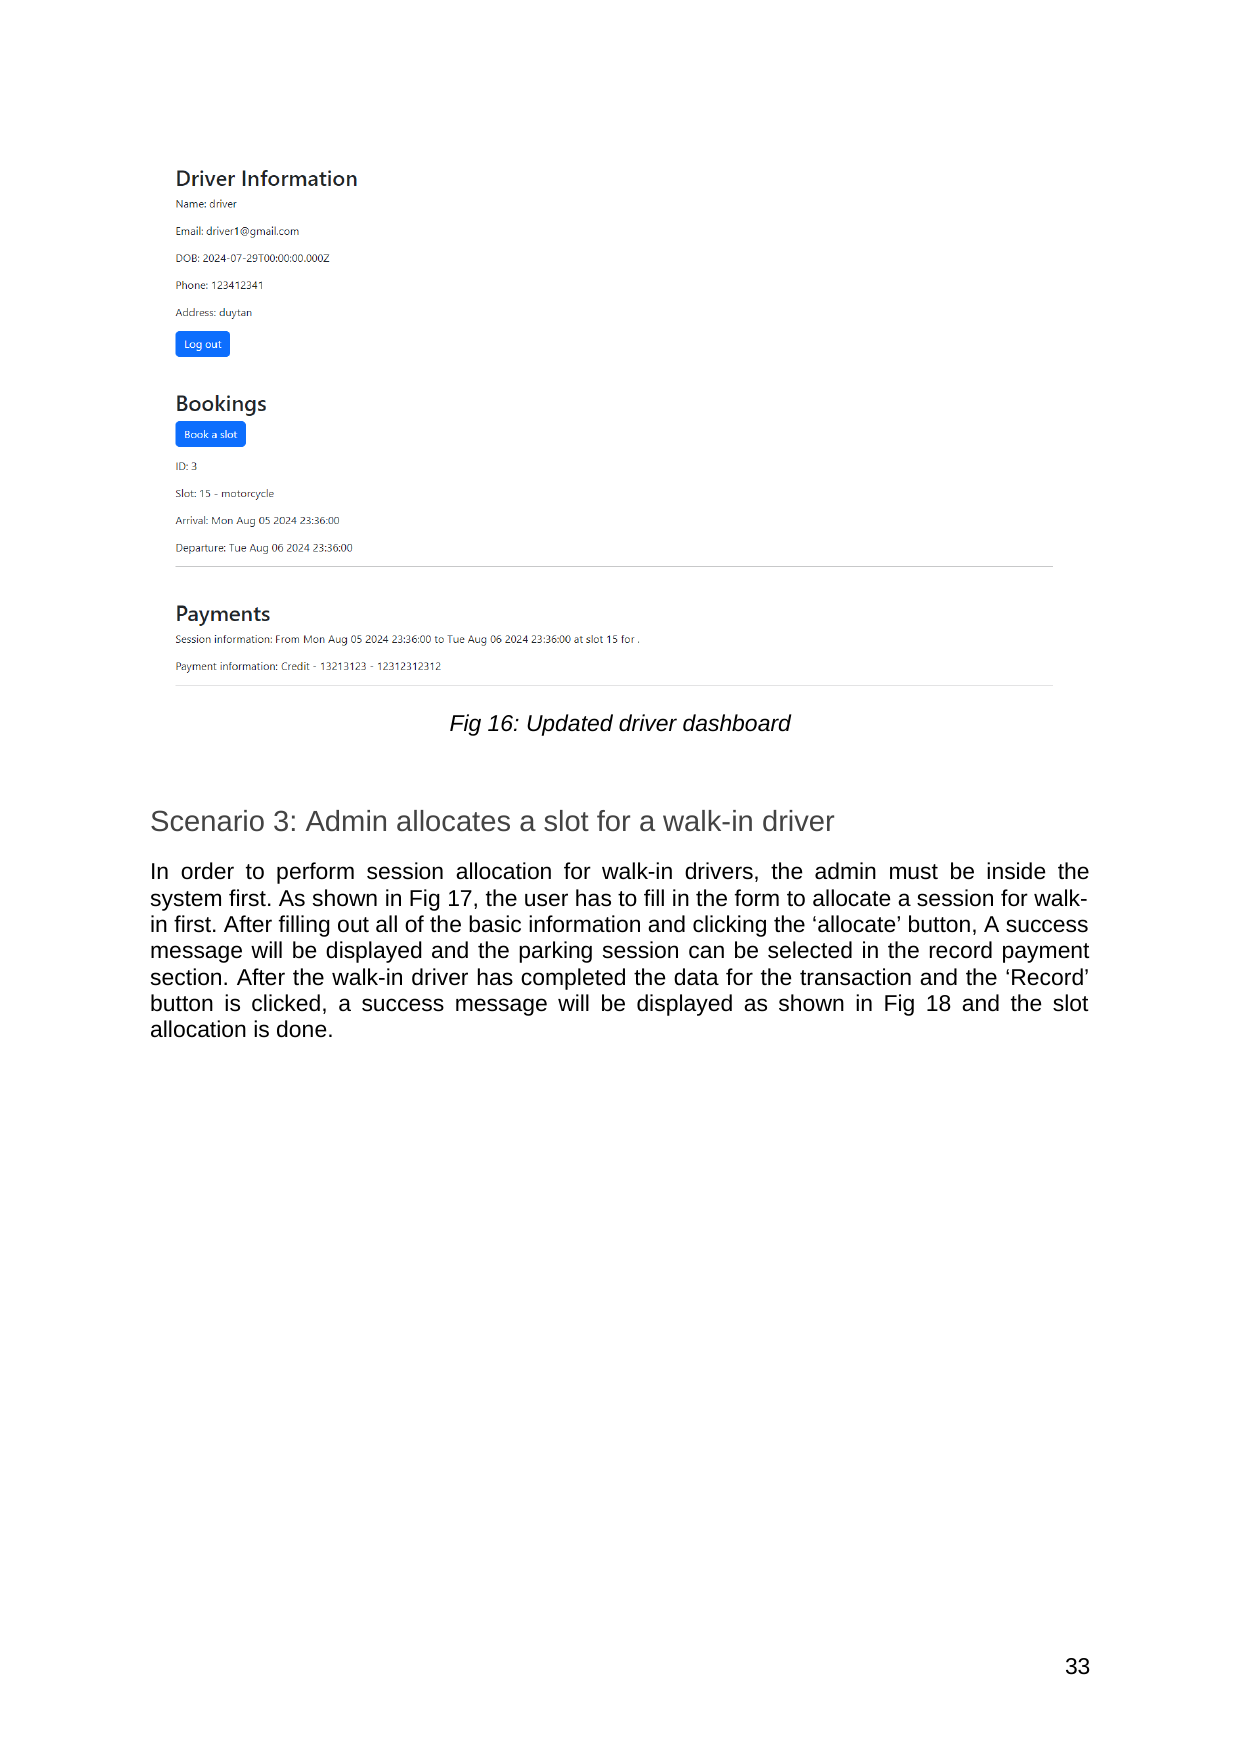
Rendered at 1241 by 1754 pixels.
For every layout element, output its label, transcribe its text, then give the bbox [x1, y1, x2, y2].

picture [150, 150, 1091, 707]
text In order to perform session allocation for walk-in drivers, the admin must be inside the system first. As shown in Fig 17, the user has to fill in the form to allocate a session for walk-in first. After filling out all of the basic information and clicking the ‘allocate’ button, A success message will be displayed and the parking session can be selected in the record payment section. After the walk-in driver has completed the data for the transaction and the ‘Record’ button is clicked, a success message will be displayed as shown in Fig 18 and the slot allocation is done. [150, 858, 1090, 1043]
subtitle Scenario 3: Admin allocates a slot for a walk-in driver [150, 804, 1090, 837]
text Fig 16: Updated driver dashboard [150, 710, 1090, 736]
